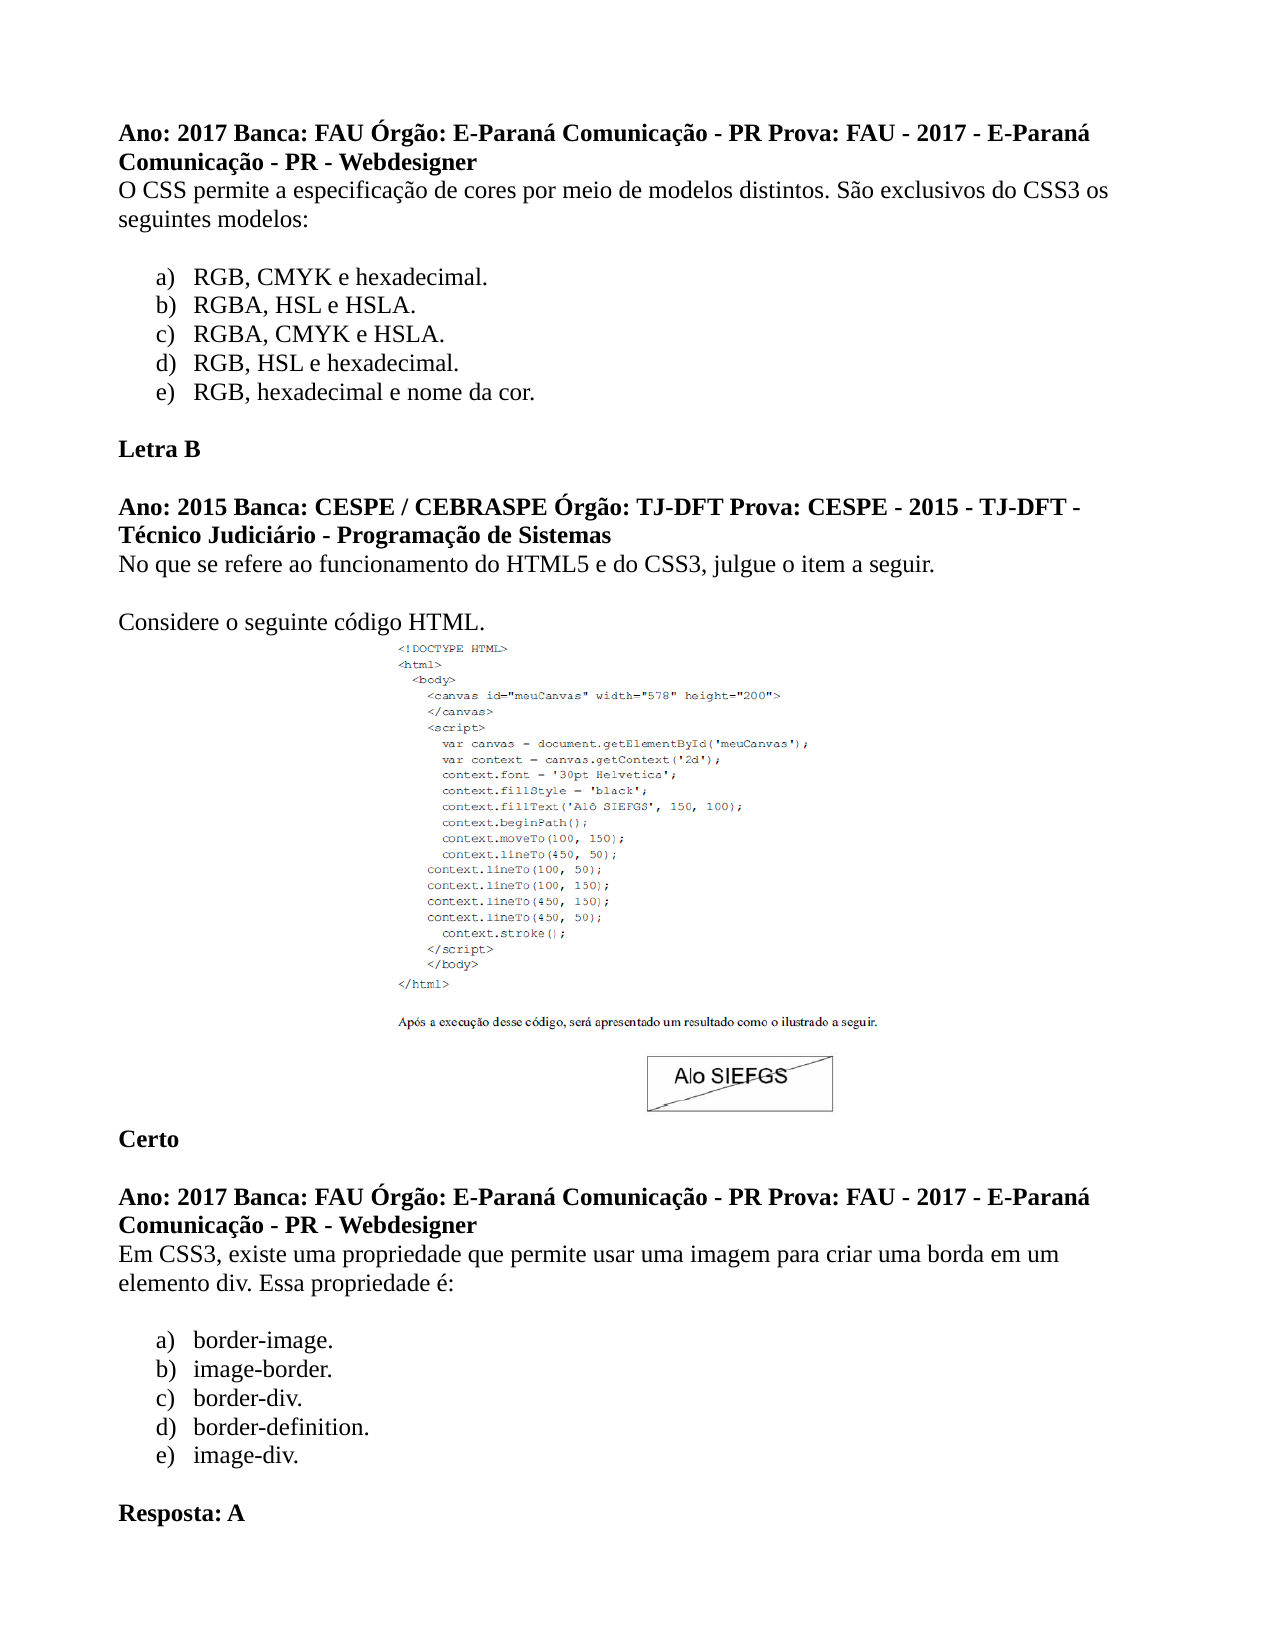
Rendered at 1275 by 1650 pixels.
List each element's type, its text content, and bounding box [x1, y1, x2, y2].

text Ano: 2015 Banca: CESPE / CEBRASPE Órgão: TJ-DFT Prova: CESPE - 2015 - TJ-DFT - Técnico Judiciário - Programação de Sistemas [118, 492, 1157, 549]
list image-border. [156, 1354, 1157, 1383]
list RGB, CMYK e hexadecimal. [156, 262, 1157, 291]
picture [388, 635, 887, 1116]
list RGBA, CMYK e HSLA. [156, 319, 1157, 348]
text No que se refere ao funcionamento do HTML5 e do CSS3, julgue o item a seguir. [118, 549, 1157, 578]
text Ano: 2017 Banca: FAU Órgão: E-Paraná Comunicação - PR Prova: FAU - 2017 - E-Paraná Comunicação - PR - Webdesigner [118, 1182, 1157, 1239]
text Certo [118, 1124, 1157, 1153]
list RGB, hexadecimal e nome da cor. [156, 377, 1157, 406]
text O CSS permite a especificação de cores por meio de modelos distintos. São exclusivos do CSS3 os seguintes modelos: [118, 176, 1157, 233]
list border-definition. [156, 1412, 1157, 1441]
list RGB, HSL e hexadecimal. [156, 348, 1157, 377]
list border-div. [156, 1383, 1157, 1412]
text Considere o seguinte código HTML. [118, 607, 1157, 636]
text Ano: 2017 Banca: FAU Órgão: E-Paraná Comunicação - PR Prova: FAU - 2017 - E-Paraná Comunicação - PR - Webdesigner [118, 118, 1157, 176]
list image-div. [156, 1441, 1157, 1469]
text Resposta: A [118, 1498, 1157, 1527]
text Letra B [118, 434, 1157, 463]
text Em CSS3, existe uma propriedade que permite usar uma imagem para criar uma borda em um elemento div. Essa propriedade é: [118, 1239, 1157, 1297]
list RGBA, HSL e HSLA. [156, 291, 1157, 319]
list border-image. [156, 1326, 1157, 1354]
